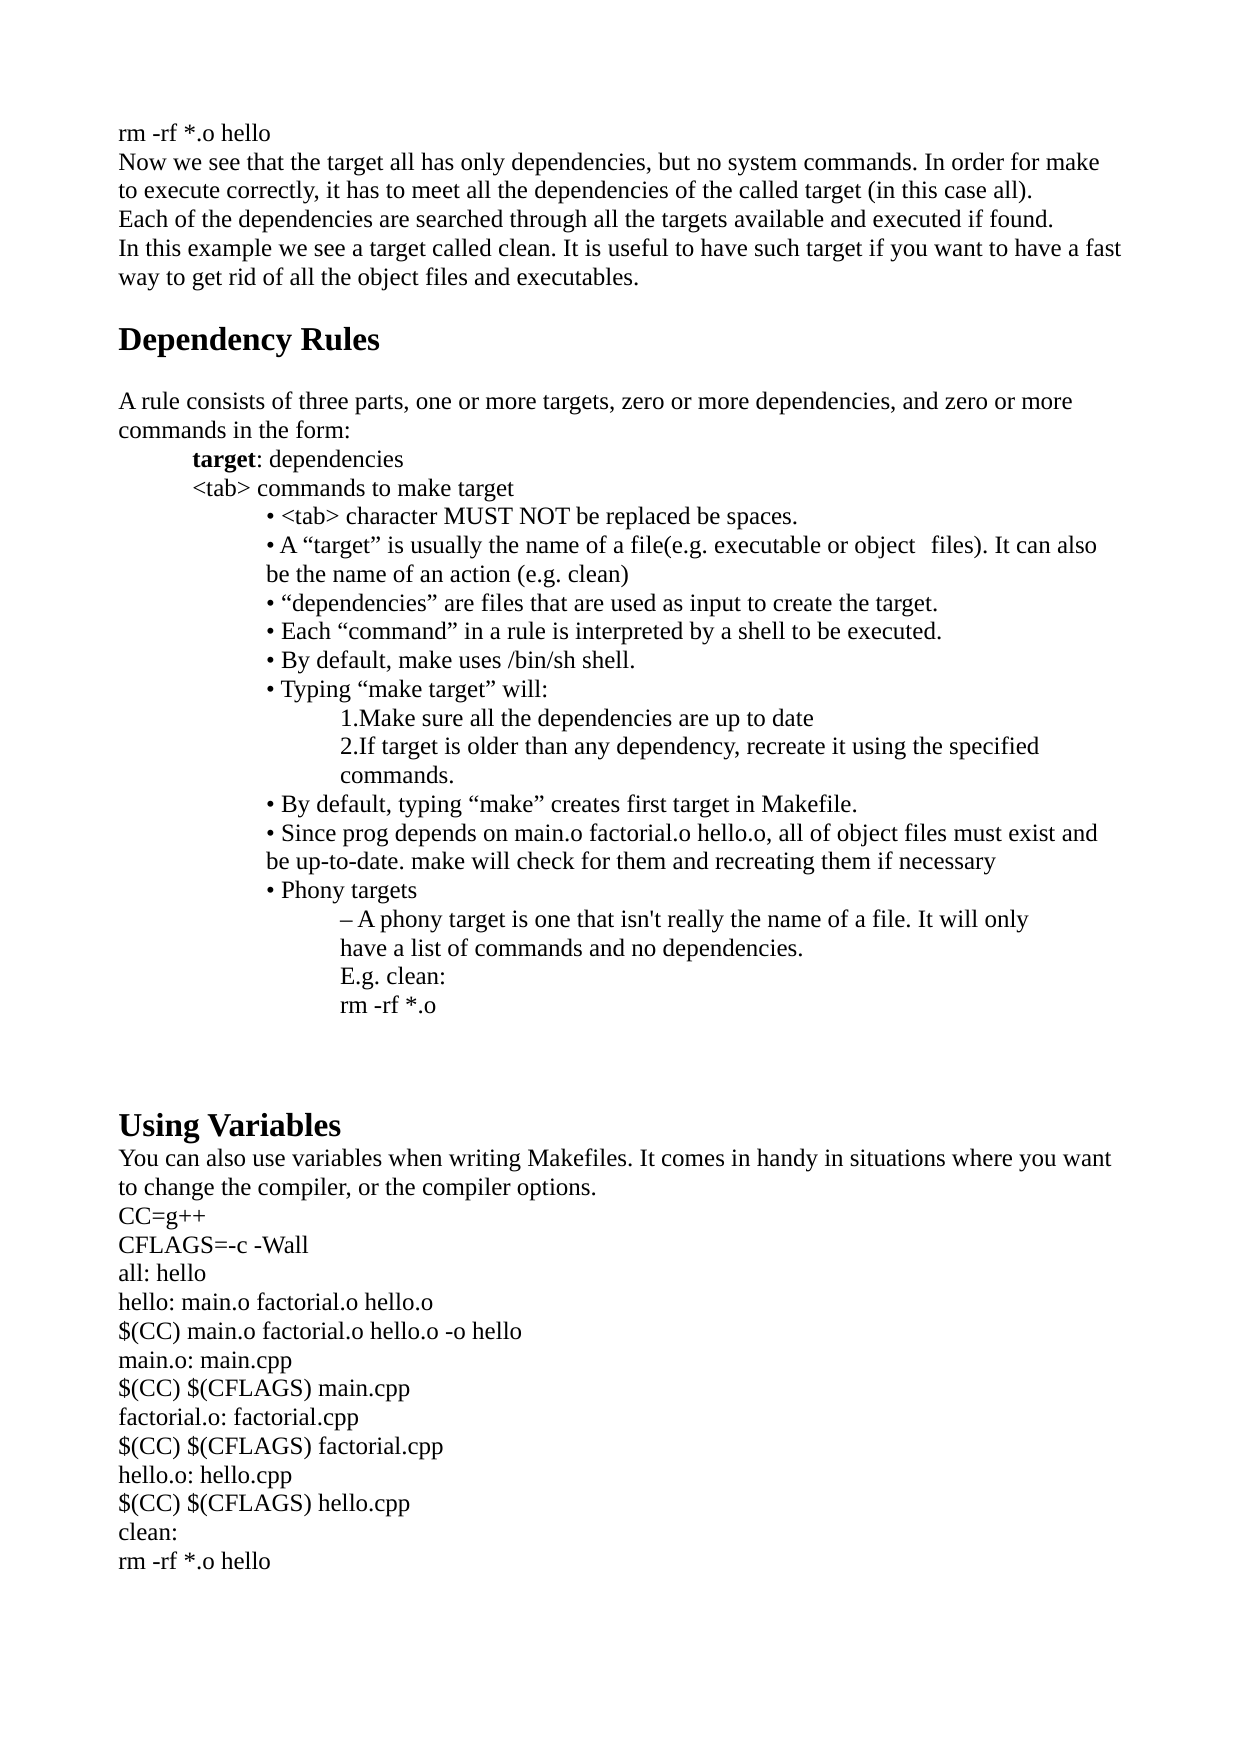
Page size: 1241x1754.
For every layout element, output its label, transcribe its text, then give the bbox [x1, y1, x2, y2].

text <tab> commands to make target [118, 473, 1122, 501]
text hello: main.o factorial.o hello.o [118, 1287, 1122, 1316]
text Now we see that the target all has only dependencies, but no system commands. In order for make to execute correctly, it has to meet all the dependencies of the called target (in this case all). [118, 147, 1122, 204]
text all: hello [118, 1258, 1122, 1287]
text • Phony targets [118, 875, 1122, 904]
text • Since prog depends on main.o factorial.o hello.o, all of object files must exist and be up-to-date. make will check for them and recreating them if necessary [118, 818, 1122, 875]
text In this example we see a target called clean. It is useful to have such target if you want to have a fast way to get rid of all the object files and executables. [118, 233, 1122, 291]
text • <tab> character MUST NOT be replaced be spaces. [118, 501, 1122, 530]
text $(CC) $(CFLAGS) hello.cpp [118, 1488, 1122, 1517]
text $(CC) $(CFLAGS) factorial.cpp [118, 1431, 1122, 1460]
text main.o: main.cpp [118, 1345, 1122, 1373]
text CFLAGS=-c -Wall [118, 1230, 1122, 1258]
text A rule consists of three parts, one or more targets, zero or more dependencies, and zero or more [118, 386, 1122, 415]
text • By default, make uses /bin/sh shell. [118, 645, 1122, 674]
text $(CC) main.o factorial.o hello.o -o hello [118, 1316, 1122, 1345]
text have a list of commands and no dependencies. [118, 933, 1122, 961]
text Each of the dependencies are searched through all the targets available and executed if found. [118, 204, 1122, 233]
text Dependency Rules [118, 319, 1122, 358]
text • Each “command” in a rule is interpreted by a shell to be executed. [118, 616, 1122, 645]
text 1.Make sure all the dependencies are up to date [118, 703, 1122, 731]
text $(CC) $(CFLAGS) main.cpp [118, 1373, 1122, 1402]
text • Typing “make target” will: [118, 674, 1122, 703]
text commands in the form: [118, 415, 1122, 444]
text • By default, typing “make” creates first target in Makefile. [118, 789, 1122, 818]
text factorial.o: factorial.cpp [118, 1402, 1122, 1431]
text E.g. clean: [118, 961, 1122, 990]
text rm -rf *.o [118, 990, 1122, 1019]
text rm -rf *.o hello [118, 118, 1122, 147]
text • A “target” is usually the name of a file(e.g. executable or object files). It can also be the name of an action (e.g. clean) [118, 530, 1122, 588]
text clean: [118, 1517, 1122, 1546]
text CC=g++ [118, 1201, 1122, 1230]
text target: dependencies [118, 444, 1122, 473]
text Using Variables [118, 1105, 1122, 1143]
text 2.If target is older than any dependency, recreate it using the specified commands. [118, 731, 1122, 789]
text rm -rf *.o hello [118, 1546, 1122, 1575]
text You can also use variables when writing Makefiles. It comes in handy in situations where you want to change the compiler, or the compiler options. [118, 1143, 1122, 1201]
text hello.o: hello.cpp [118, 1460, 1122, 1488]
text – A phony target is one that isn't really the name of a file. It will only [118, 904, 1122, 933]
text • “dependencies” are files that are used as input to create the target. [118, 588, 1122, 616]
